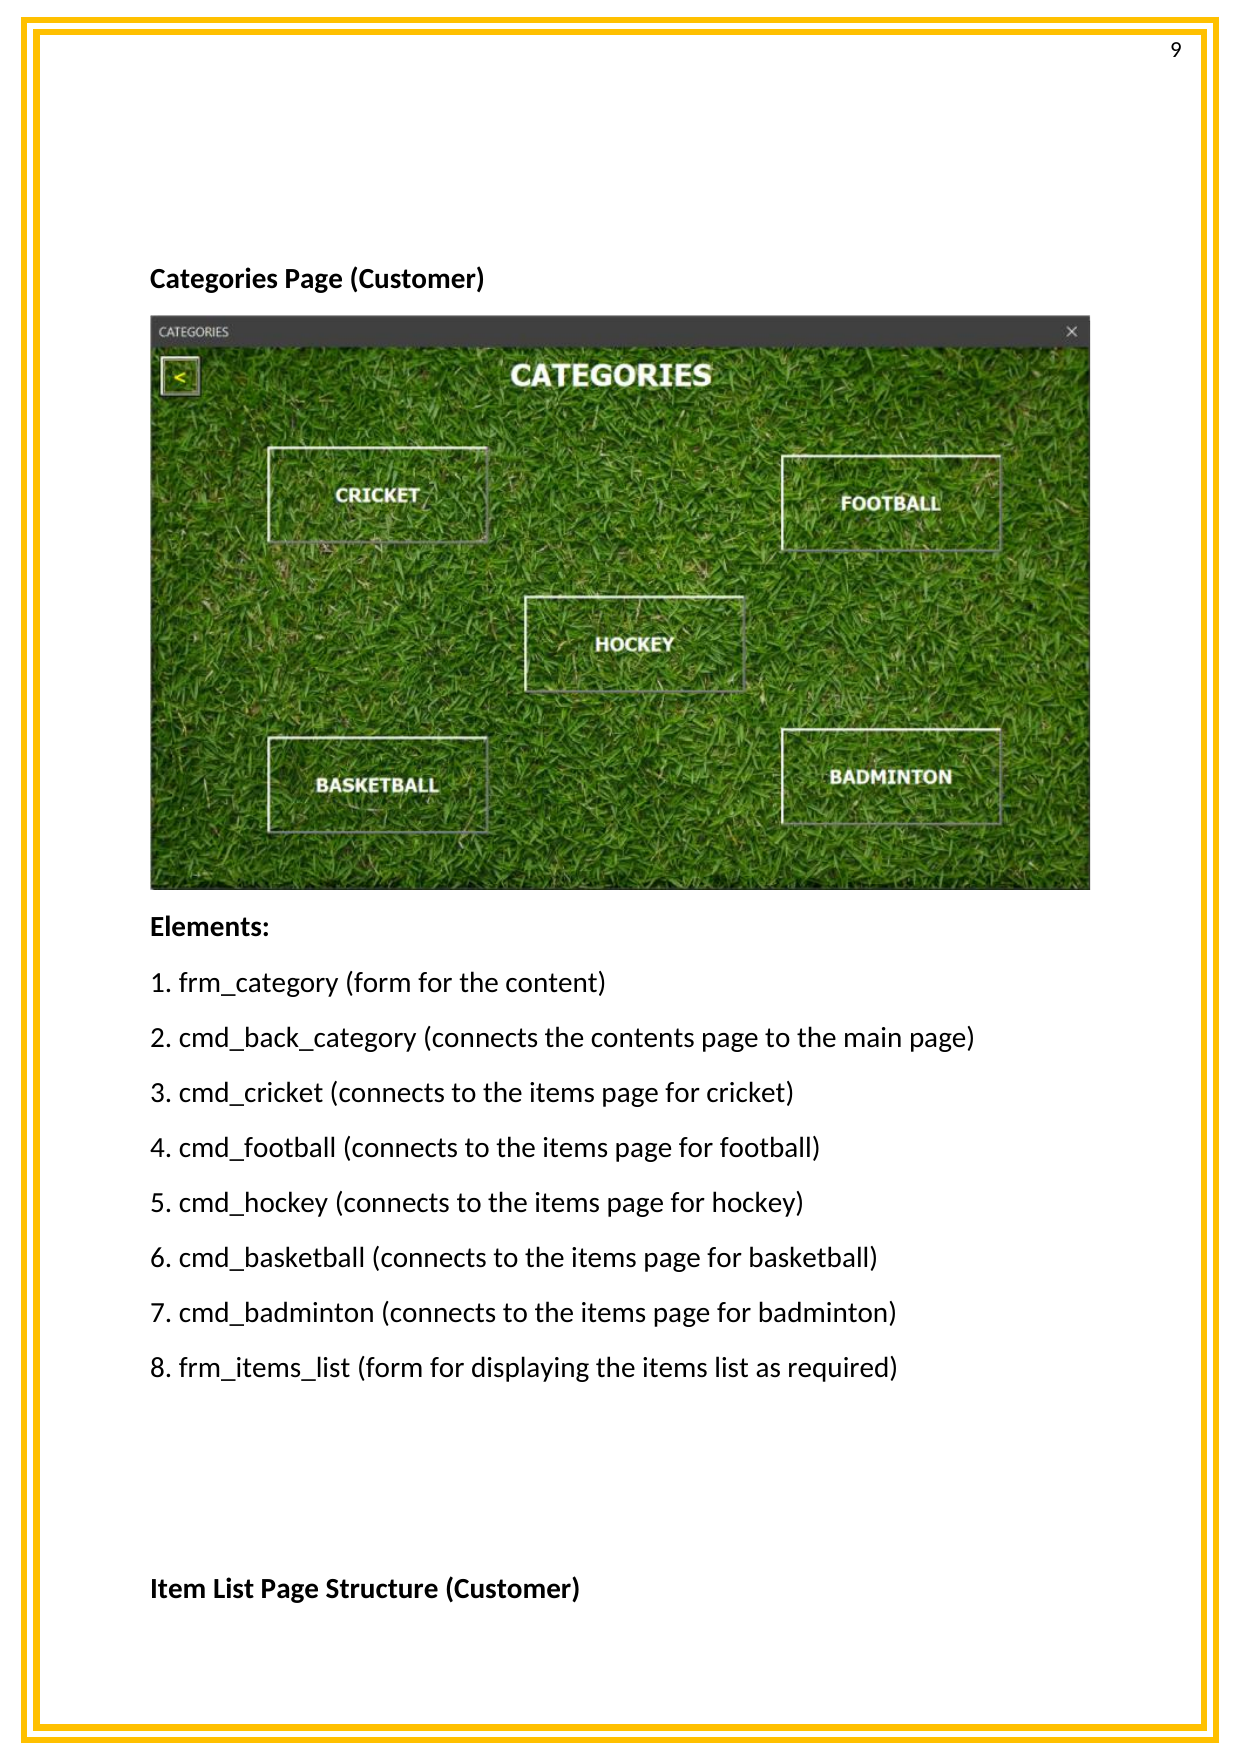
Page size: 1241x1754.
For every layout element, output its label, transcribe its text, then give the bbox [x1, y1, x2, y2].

text 8. frm_items_list (form for displaying the items list as required) [150, 1349, 1181, 1385]
text 7. cmd_badminton (connects to the items page for badminton) [150, 1294, 1181, 1330]
text Elements: [150, 908, 1181, 944]
text 4. cmd_football (connects to the items page for football) [150, 1129, 1181, 1164]
text 2. cmd_back_category (connects the contents page to the main page) [150, 1019, 1181, 1054]
text 1. frm_category (form for the content) [150, 964, 1181, 999]
text 3. cmd_cricket (connects to the items page for cricket) [150, 1074, 1181, 1109]
text Categories Page (Customer) [150, 260, 1181, 296]
text 5. cmd_hockey (connects to the items page for hockey) [150, 1184, 1181, 1220]
picture [150, 315, 1091, 890]
text Item List Page Structure (Customer) [150, 1570, 1181, 1605]
text 6. cmd_basketball (connects to the items page for basketball) [150, 1239, 1181, 1275]
